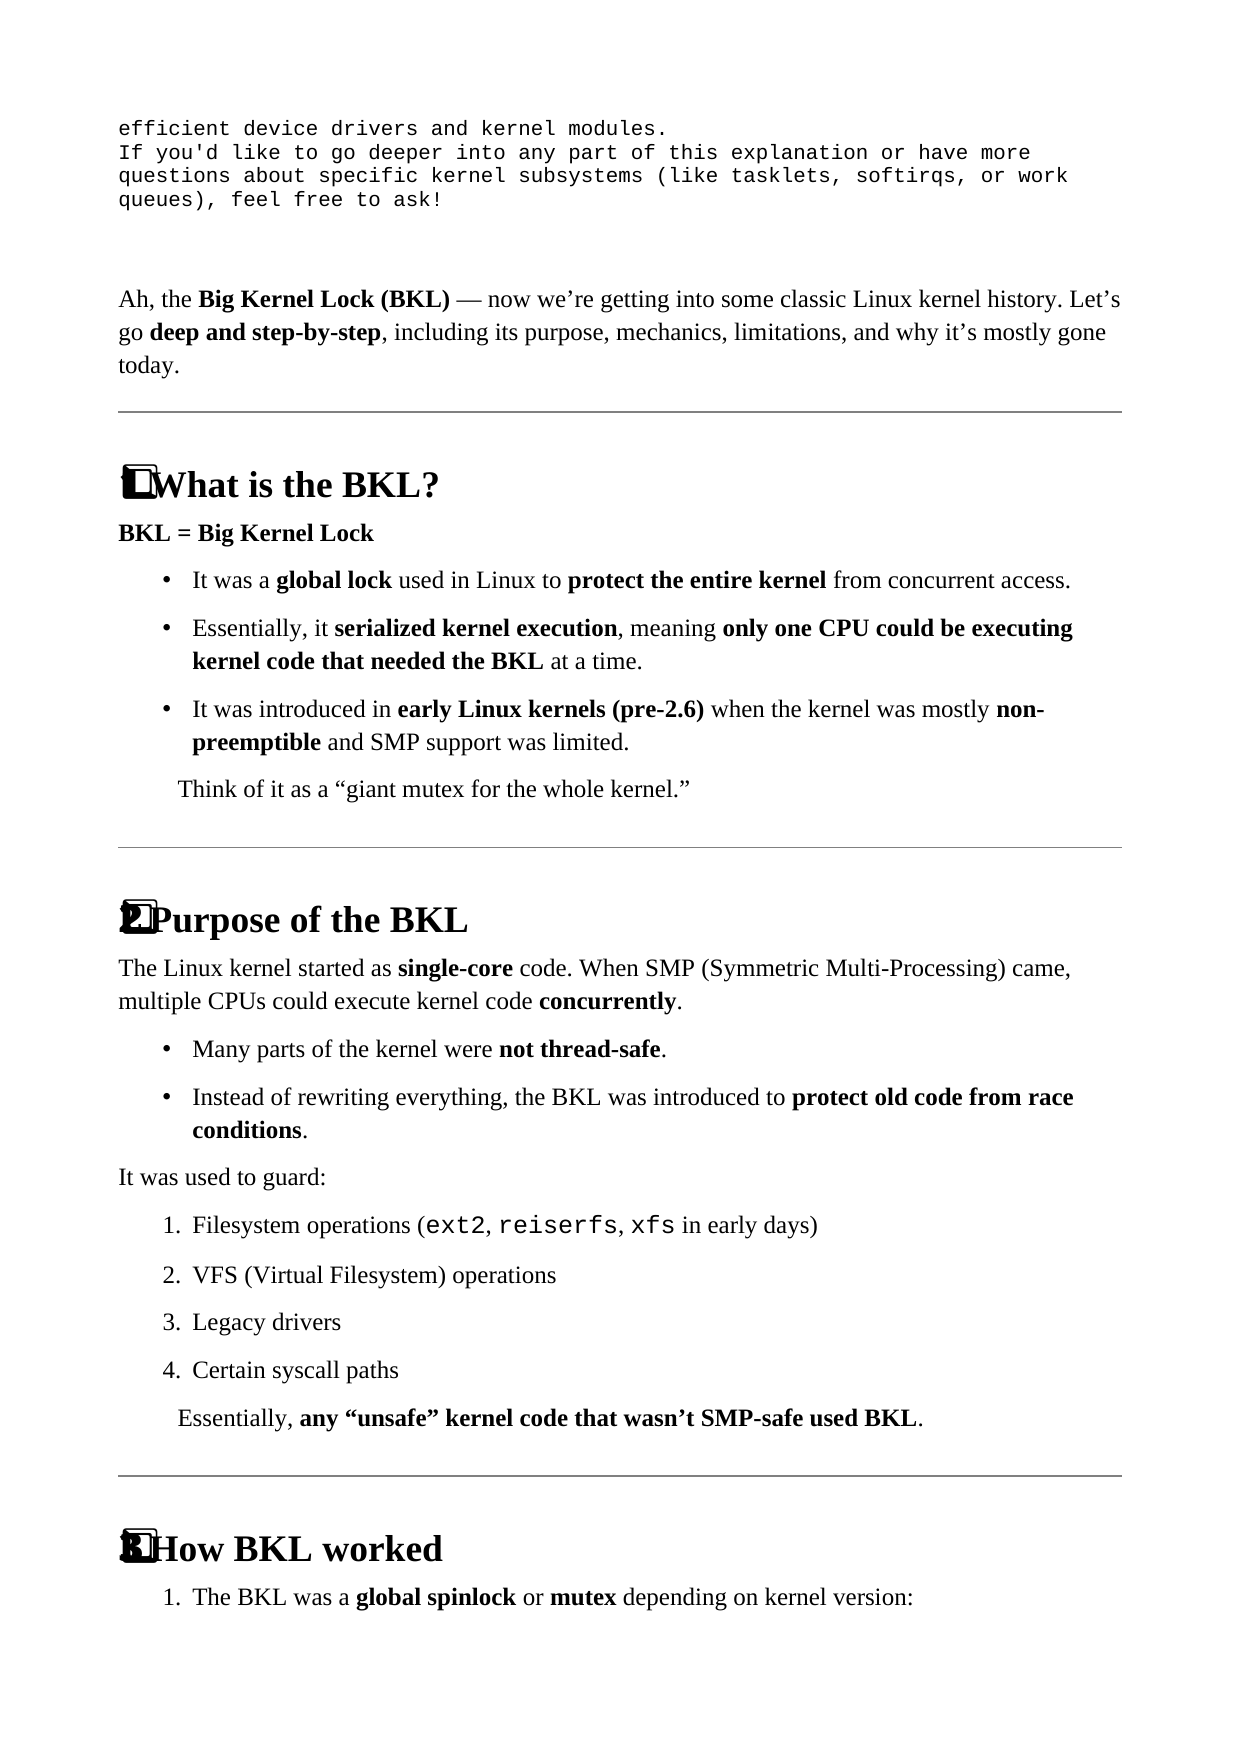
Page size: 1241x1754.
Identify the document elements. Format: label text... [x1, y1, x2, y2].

subtitle 3️⃣ How BKL worked [118, 1526, 1122, 1569]
subtitle 1️⃣ What is the BKL? [118, 462, 1122, 506]
list Instead of rewriting everything, the BKL was introduced to protect old code from race conditions. [162, 1082, 1122, 1143]
text If you'd like to go deeper into any part of this explanation or have more questions about specific kernel subsystems (like tasklets, softirqs, or work queues), feel free to ask! [118, 142, 1122, 213]
list The BKL was a global spinlock or mutex depending on kernel version: [162, 1582, 1122, 1610]
list Essentially, it serialized kernel execution, meaning only one CPU could be executing kernel code that needed the BKL at a time. [162, 613, 1122, 675]
list Filesystem operations (ext2, reiserfs, xfs in early days) [162, 1210, 1122, 1241]
text BKL = Big Kernel Lock [118, 518, 1122, 547]
list VFS (Virtual Filesystem) operations [162, 1260, 1122, 1289]
list Certain syscall paths [162, 1355, 1122, 1384]
subtitle 2️⃣ Purpose of the BKL [118, 898, 1122, 941]
text Think of it as a “giant mutex for the whole kernel.” [177, 774, 1063, 803]
list Many parts of the kernel were not thread-safe. [162, 1034, 1122, 1063]
text It was used to guard: [118, 1162, 1122, 1191]
list It was introduced in early Linux kernels (pre-2.6) when the kernel was mostly non-preemptible and SMP support was limited. [162, 694, 1122, 756]
text The Linux kernel started as single-core code. When SMP (Symmetric Multi-Processing) came, multiple CPUs could execute kernel code concurrently. [118, 953, 1122, 1015]
list It was a global lock used in Linux to protect the entire kernel from concurrent access. [162, 566, 1122, 594]
text Ah, the Big Kernel Lock (BKL) — now we’re getting into some classic Linux kernel history. Let’s go deep and step-by-step, including its purpose, mechanics, limitations, and why it’s mostly gone today. [118, 284, 1122, 378]
list Legacy drivers [162, 1307, 1122, 1336]
text Essentially, any “unsafe” kernel code that wasn’t SMP-safe used BKL. [177, 1403, 1063, 1431]
text efficient device drivers and kernel modules. [118, 118, 1122, 142]
